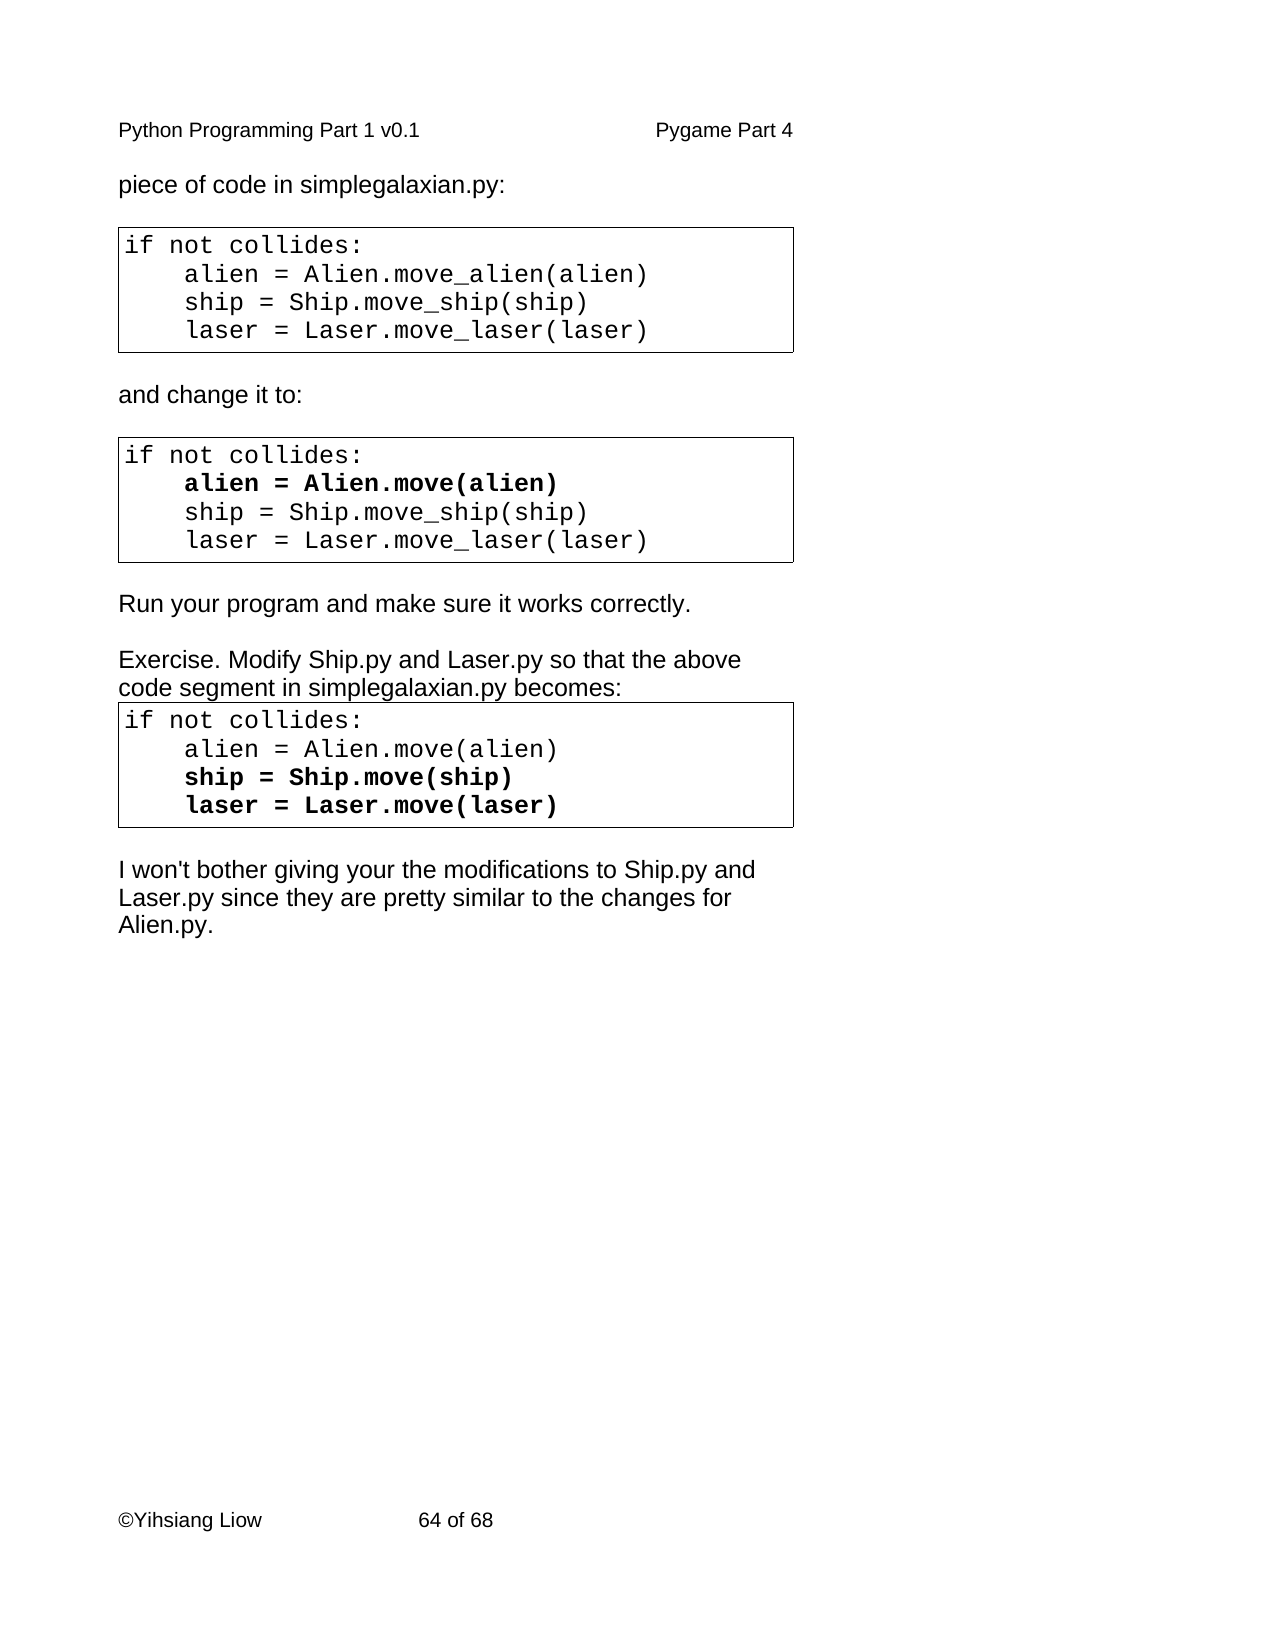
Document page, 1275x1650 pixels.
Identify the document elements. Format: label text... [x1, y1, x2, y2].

text Exercise. Modify Ship.py and Laser.py so that the above code segment in simplegalaxian.py becomes: [118, 646, 793, 702]
text I won't bother giving your the modifications to Ship.py and Laser.py since they are pretty similar to the changes for Alien.py. [118, 855, 793, 939]
table_header if not collides: alien = Alien.move(alien) ship = Ship.move_ship(ship) laser = Laser.move_laser(laser) [119, 438, 793, 562]
text Run your program and make sure it works correctly. [118, 590, 793, 618]
table_header if not collides: alien = Alien.move_alien(alien) ship = Ship.move_ship(ship) laser = Laser.move_laser(laser) [119, 228, 793, 352]
text piece of code in simplegalaxian.py: [118, 171, 793, 199]
table_header if not collides: alien = Alien.move(alien) ship = Ship.move(ship) laser = Laser.move(laser) [119, 703, 793, 827]
text and change it to: [118, 380, 793, 408]
